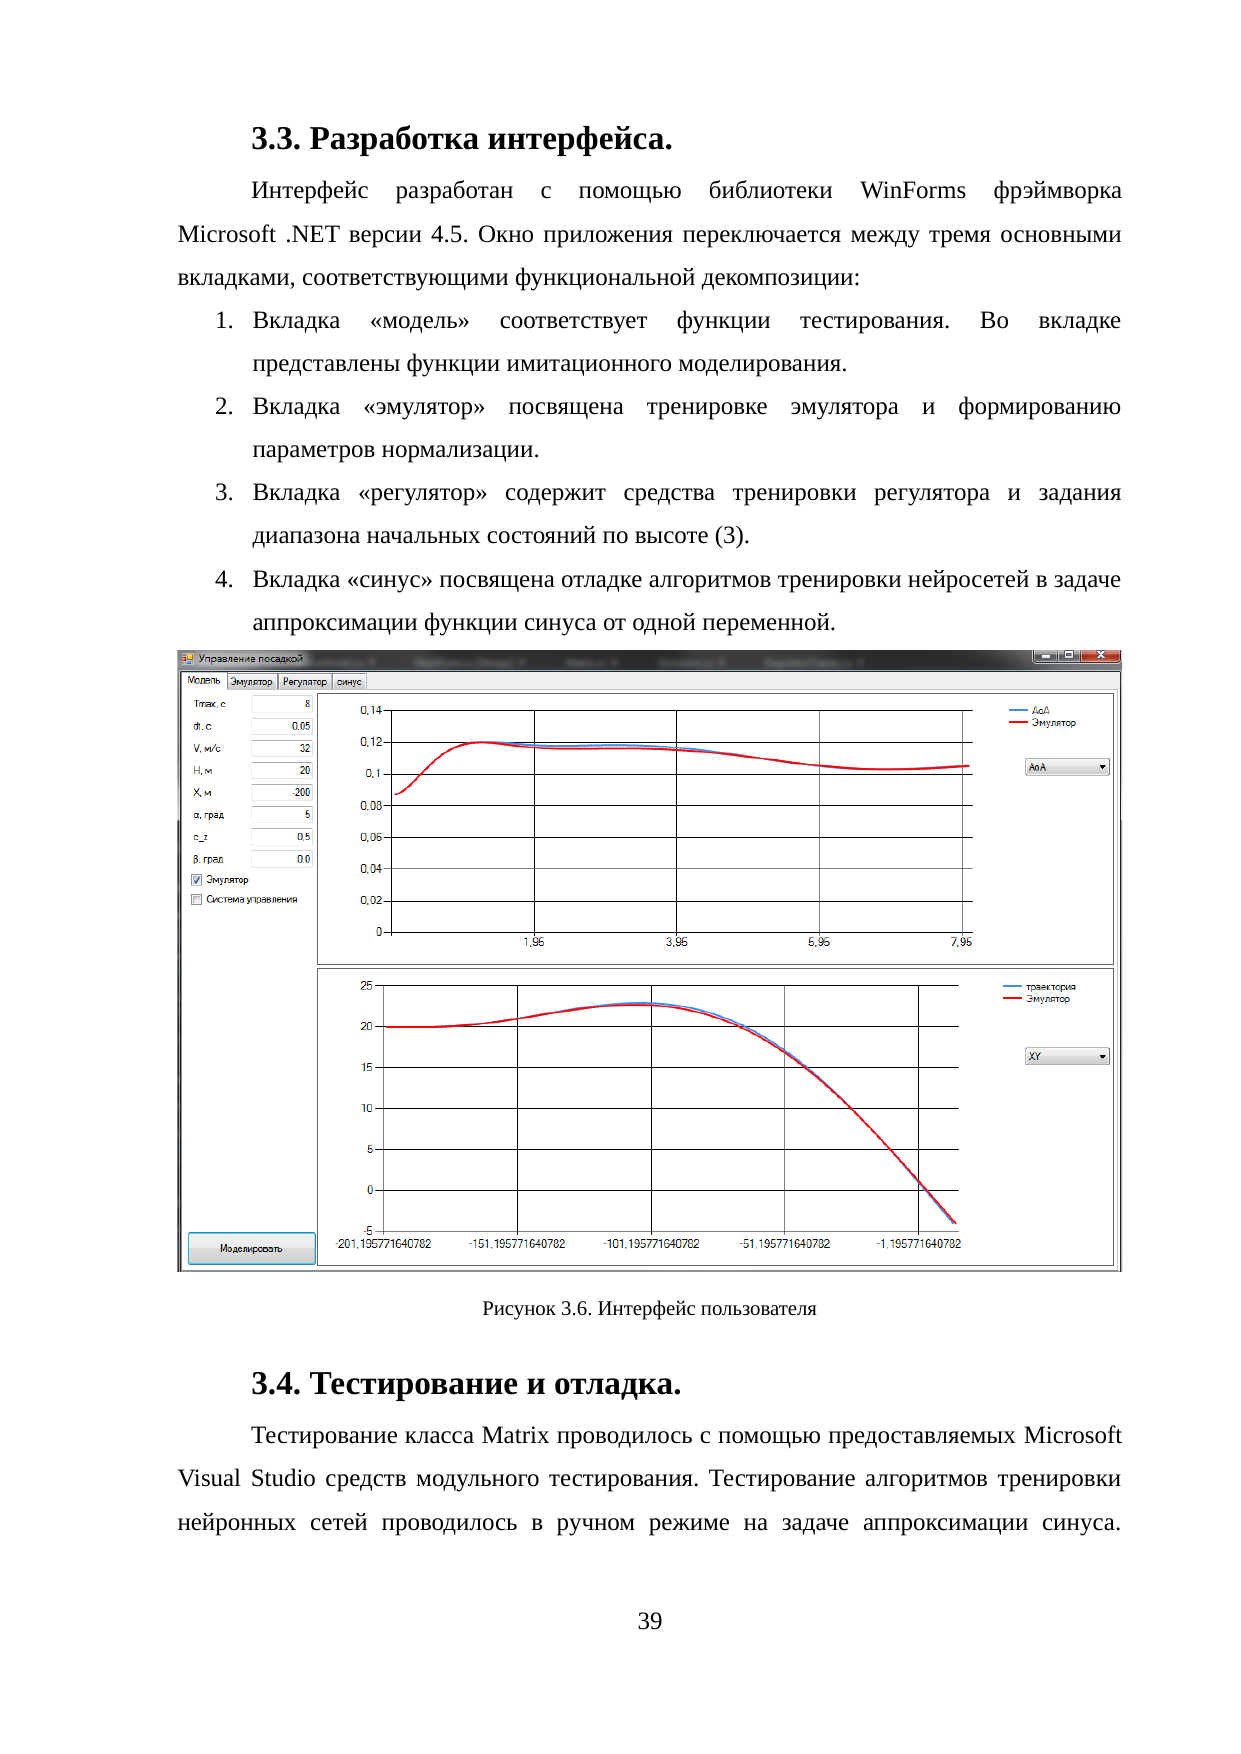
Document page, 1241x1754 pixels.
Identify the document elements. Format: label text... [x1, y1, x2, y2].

list Вкладка «синус» посвящена отладке алгоритмов тренировки нейросетей в задаче аппроксимации функции синуса от одной переменной. [215, 564, 1122, 636]
picture [177, 650, 1123, 1272]
list Вкладка «регулятор» содержит средства тренировки регулятора и задания диапазона начальных состояний по высоте (3). [215, 477, 1122, 549]
text Интерфейс разработан с помощью библиотеки WinForms фрэймворка Microsoft .NET версии 4.5. Окно приложения переключается между тремя основными вкладками, соответствующими функциональной декомпозиции: [177, 176, 1122, 291]
subtitle 3.4. Тестирование и отладка. [251, 1363, 1122, 1401]
list Вкладка «модель» соответствует функции тестирования. Во вкладке представлены функции имитационного моделирования. [215, 305, 1122, 377]
text Тестирование класса Matrix проводилось с помощью предоставляемых Microsoft Visual Studio средств модульного тестирования. Тестирование алгоритмов тренировки нейронных сетей проводилось в ручном режиме на задаче аппроксимации синуса. [177, 1420, 1122, 1535]
text Рисунок 3.6. Интерфейс пользователя [177, 1296, 1122, 1320]
list Вкладка «эмулятор» посвящена тренировке эмулятора и формированию параметров нормализации. [215, 391, 1122, 463]
subtitle 3.3. Разработка интерфейса. [251, 118, 1122, 156]
